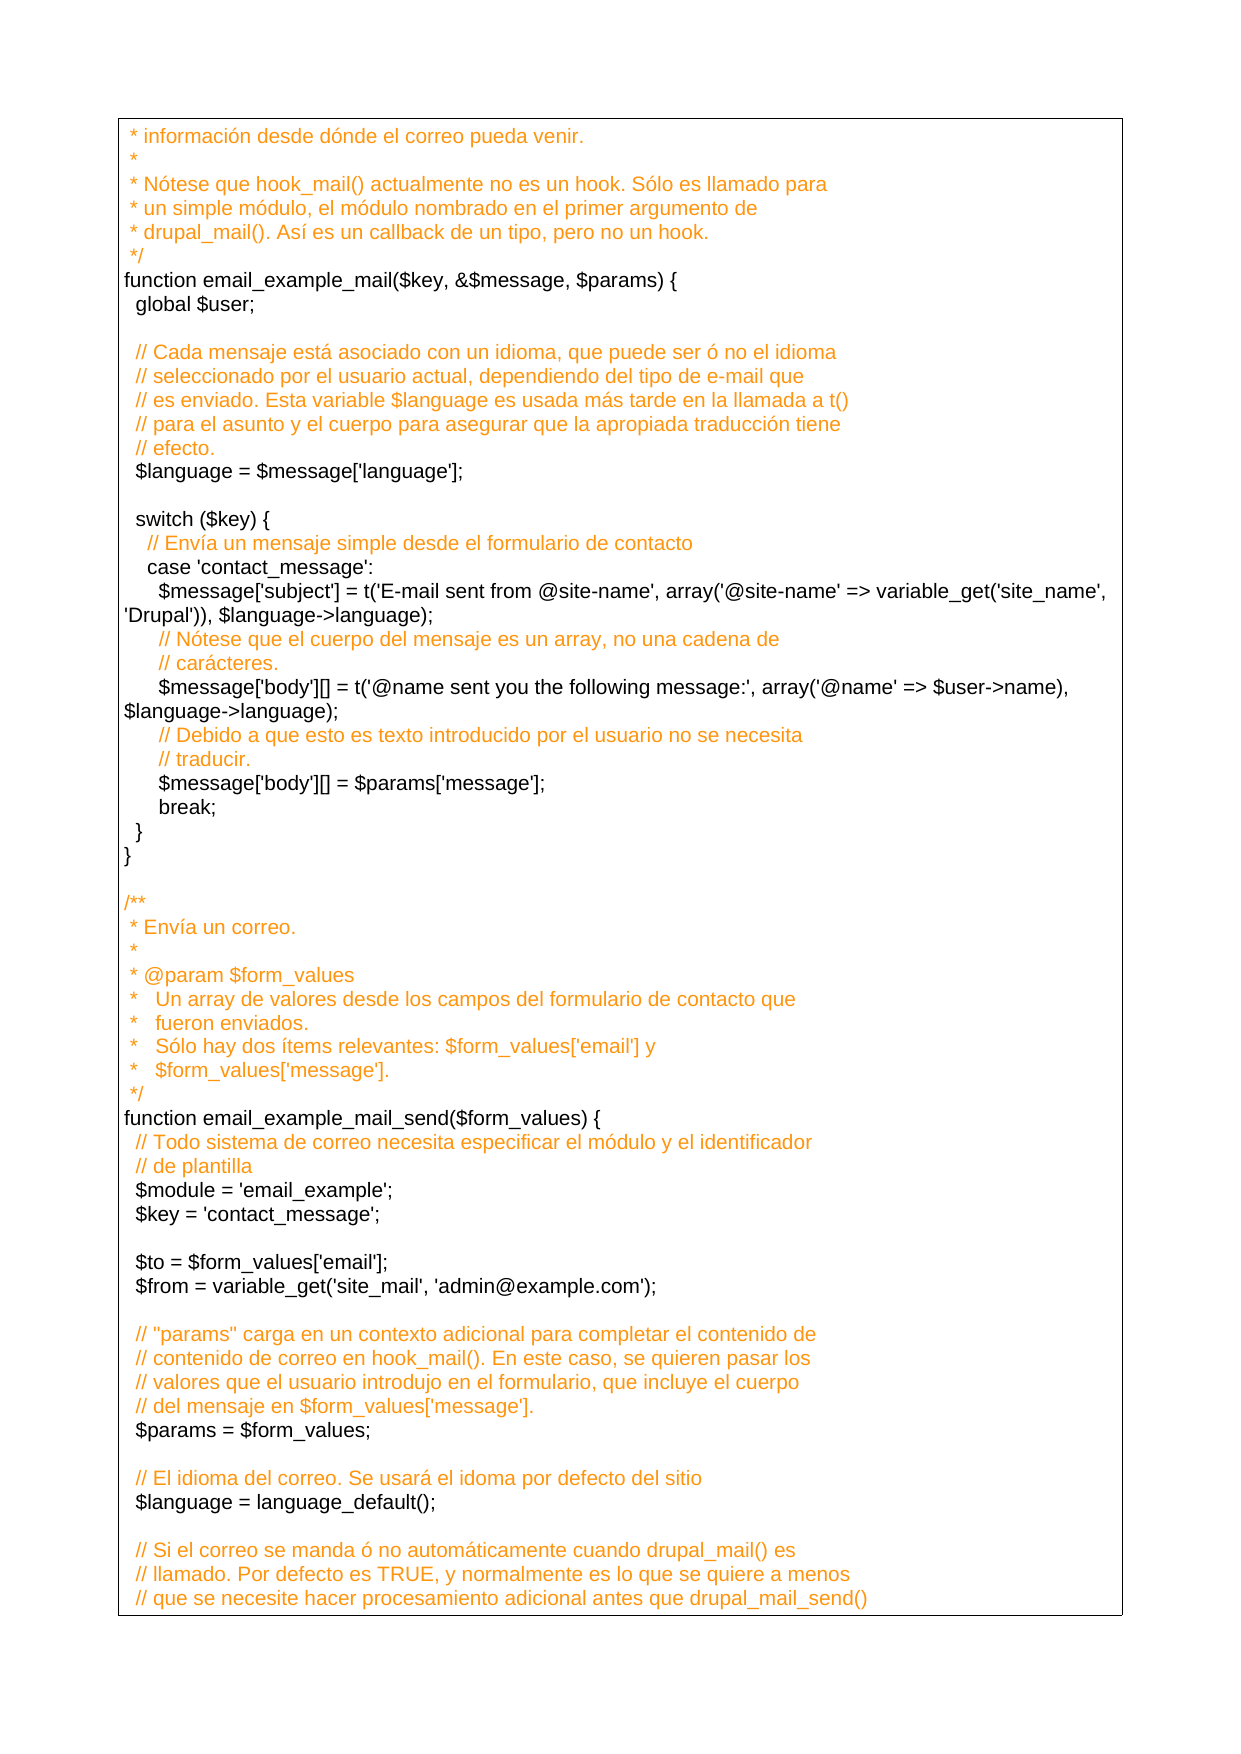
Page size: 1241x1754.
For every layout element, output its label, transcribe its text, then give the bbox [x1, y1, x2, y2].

table_header * información desde dónde el correo pueda venir. * * Nótese que hook_mail() actualmente no es un hook. Sólo es llamado para * un simple módulo, el módulo nombrado en el primer argumento de * drupal_mail(). Así es un callback de un tipo, pero no un hook. */ function email_example_mail($key, &$message, $params) { global $user; // Cada mensaje está asociado con un idioma, que puede ser ó no el idioma // seleccionado por el usuario actual, dependiendo del tipo de e-mail que // es enviado. Esta variable $language es usada más tarde en la llamada a t() // para el asunto y el cuerpo para asegurar que la apropiada traducción tiene // efecto. $language = $message['language']; switch ($key) { // Envía un mensaje simple desde el formulario de contacto case 'contact_message': $message['subject'] = t('E-mail sent from @site-name', array('@site-name' => variable_get('site_name', 'Drupal')), $language->language); // Nótese que el cuerpo del mensaje es un array, no una cadena de // carácteres. $message['body'][] = t('@name sent you the following message:', array('@name' => $user->name), $language->language); // Debido a que esto es texto introducido por el usuario no se necesita // traducir. $message['body'][] = $params['message']; break; } } /** * Envía un correo. * * @param $form_values * Un array de valores desde los campos del formulario de contacto que * fueron enviados. * Sólo hay dos ítems relevantes: $form_values['email'] y * $form_values['message']. */ function email_example_mail_send($form_values) { // Todo sistema de correo necesita especificar el módulo y el identificador // de plantilla $module = 'email_example'; $key = 'contact_message'; $to = $form_values['email']; $from = variable_get('site_mail', 'admin@example.com'); // "params" carga en un contexto adicional para completar el contenido de // contenido de correo en hook_mail(). En este caso, se quieren pasar los // valores que el usuario introdujo en el formulario, que incluye el cuerpo // del mensaje en $form_values['message']. $params = $form_values; // El idioma del correo. Se usará el idoma por defecto del sitio $language = language_default(); // Si el correo se manda ó no automáticamente cuando drupal_mail() es // llamado. Por defecto es TRUE, y normalmente es lo que se quiere a menos // que se necesite hacer procesamiento adicional antes que drupal_mail_send() [119, 119, 1122, 1615]
